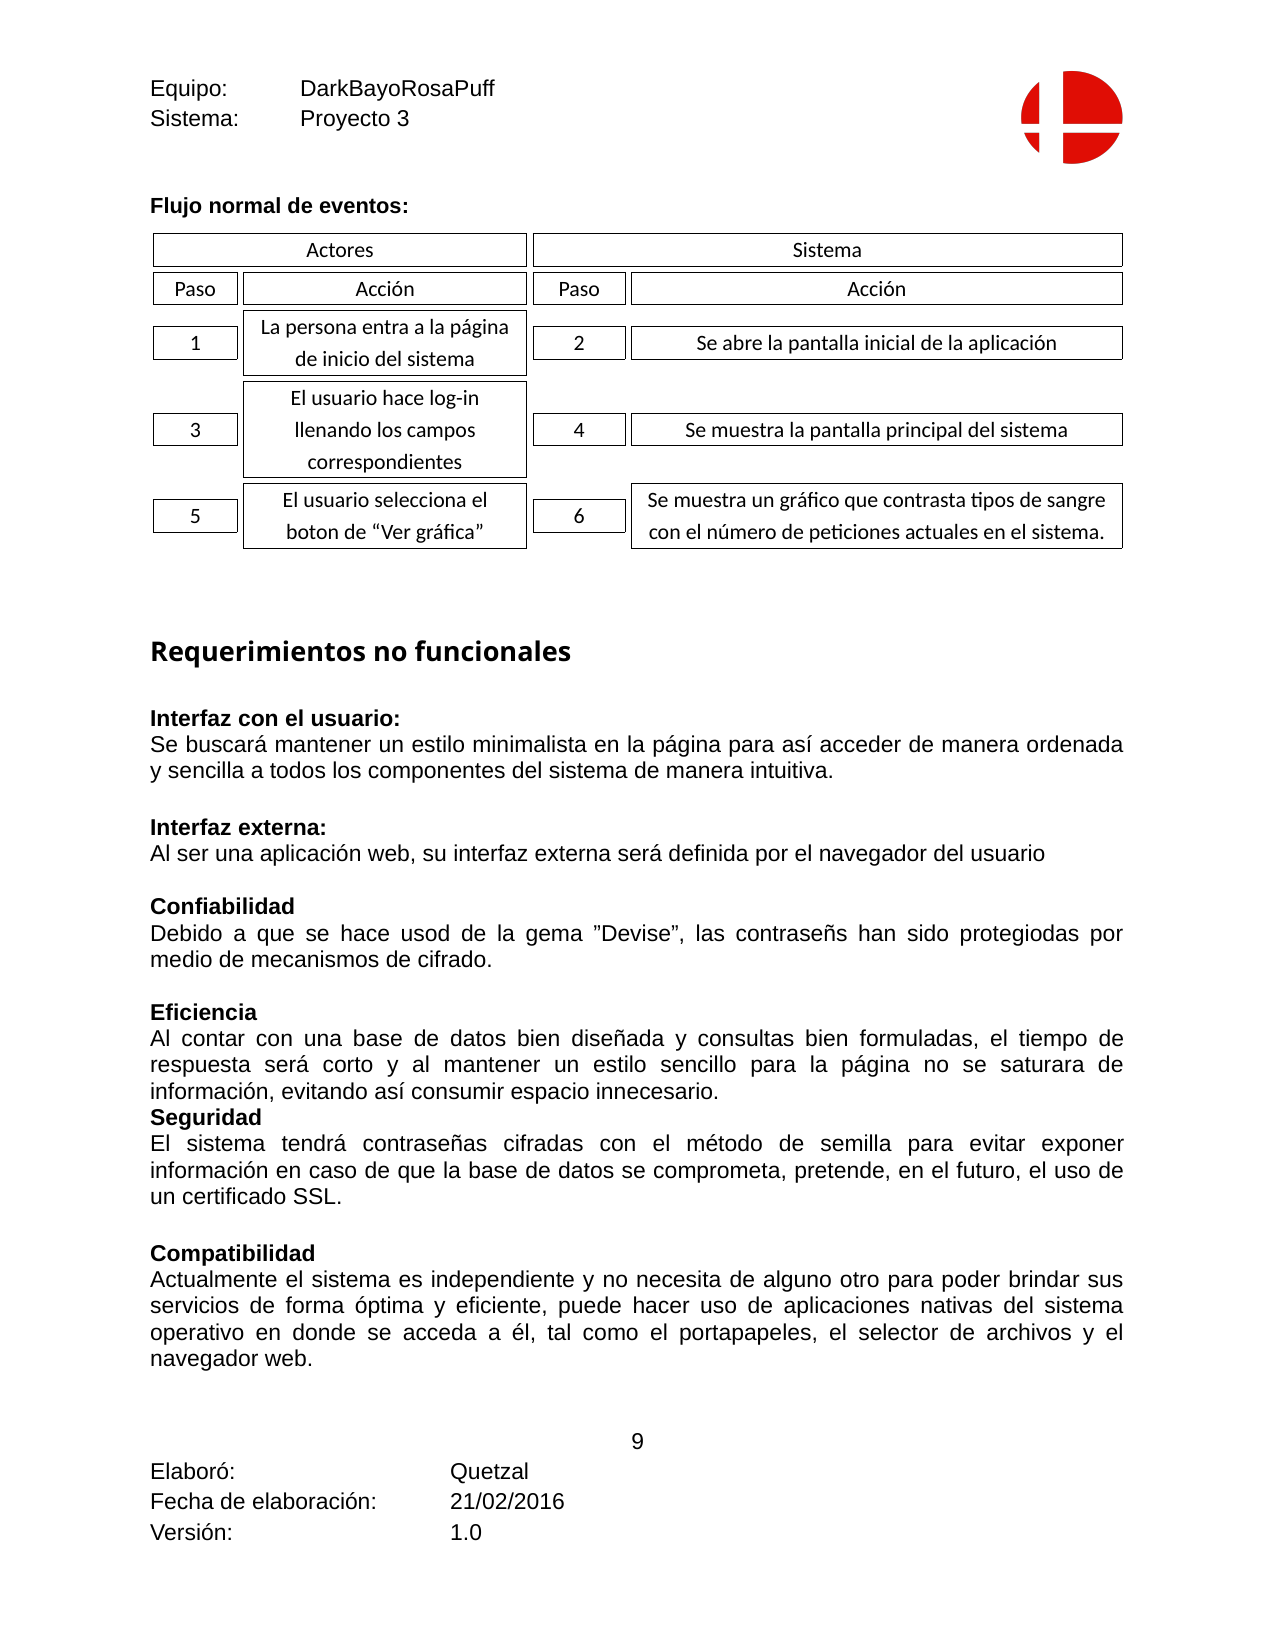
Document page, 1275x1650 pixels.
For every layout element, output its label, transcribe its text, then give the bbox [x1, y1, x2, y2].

text Eficiencia [150, 998, 1125, 1025]
text El sistema tendrá contraseñas cifradas con el método de semilla para evitar exponer información en caso de que la base de datos se comprometa, pretende, en el futuro, el uso de un certificado SSL. [150, 1130, 1125, 1209]
table_cell Se muestra la pantalla principal del sistema [628, 378, 1125, 480]
table_cell 4 [530, 378, 628, 480]
text Actualmente el sistema es independiente y no necesita de alguno otro para poder brindar sus servicios de forma óptima y eficiente, puede hacer uso de aplicaciones nativas del sistema operativo en donde se acceda a él, tal como el portapapeles, el selector de archivos y el navegador web. [150, 1266, 1125, 1371]
table_cell La persona entra a la página de inicio del sistema [240, 308, 529, 378]
text Al ser una aplicación web, su interfaz externa será definida por el navegador del usuario [150, 840, 1125, 867]
table_cell 6 [530, 480, 628, 551]
text Se buscará mantener un estilo minimalista en la página para así acceder de manera ordenada y sencilla a todos los componentes del sistema de manera intuitiva. [150, 731, 1125, 784]
text Al contar con una base de datos bien diseñada y consultas bien formuladas, el tiempo de respuesta será corto y al mantener un estilo sencillo para la página no se saturara de información, evitando así consumir espacio innecesario. [150, 1025, 1125, 1104]
table_cell Se abre la pantalla inicial de la aplicación [628, 308, 1125, 378]
table_cell 1 [150, 308, 240, 378]
table_cell 5 [150, 480, 240, 551]
table_cell 2 [530, 308, 628, 378]
subtitle Requerimientos no funcionales [150, 632, 1125, 669]
text Interfaz externa: [150, 814, 1125, 840]
table_header Actores [150, 230, 529, 269]
table_header Sistema [530, 230, 1125, 269]
table_cell Se muestra un gráfico que contrasta tipos de sangre con el número de peticiones actuales en el sistema. [628, 480, 1125, 551]
table_cell El usuario selecciona el boton de “Ver gráfica” [240, 480, 529, 551]
table_cell Acción [240, 269, 529, 307]
text Compatibilidad [150, 1239, 1125, 1266]
table_cell Paso [530, 269, 628, 307]
text Confiabilidad [150, 893, 1125, 919]
text Flujo normal de eventos: [150, 193, 1125, 218]
picture [1018, 68, 1126, 167]
text Seguridad [150, 1104, 1125, 1130]
text Interfaz con el usuario: [150, 705, 1125, 731]
table_cell El usuario hace log-in llenando los campos correspondientes [240, 378, 529, 480]
table_cell 3 [150, 378, 240, 480]
table_cell Acción [628, 269, 1125, 307]
text Debido a que se hace usod de la gema ”Devise”, las contraseñs han sido protegiodas por medio de mecanismos de cifrado. [150, 919, 1125, 972]
table_cell Paso [150, 269, 240, 307]
